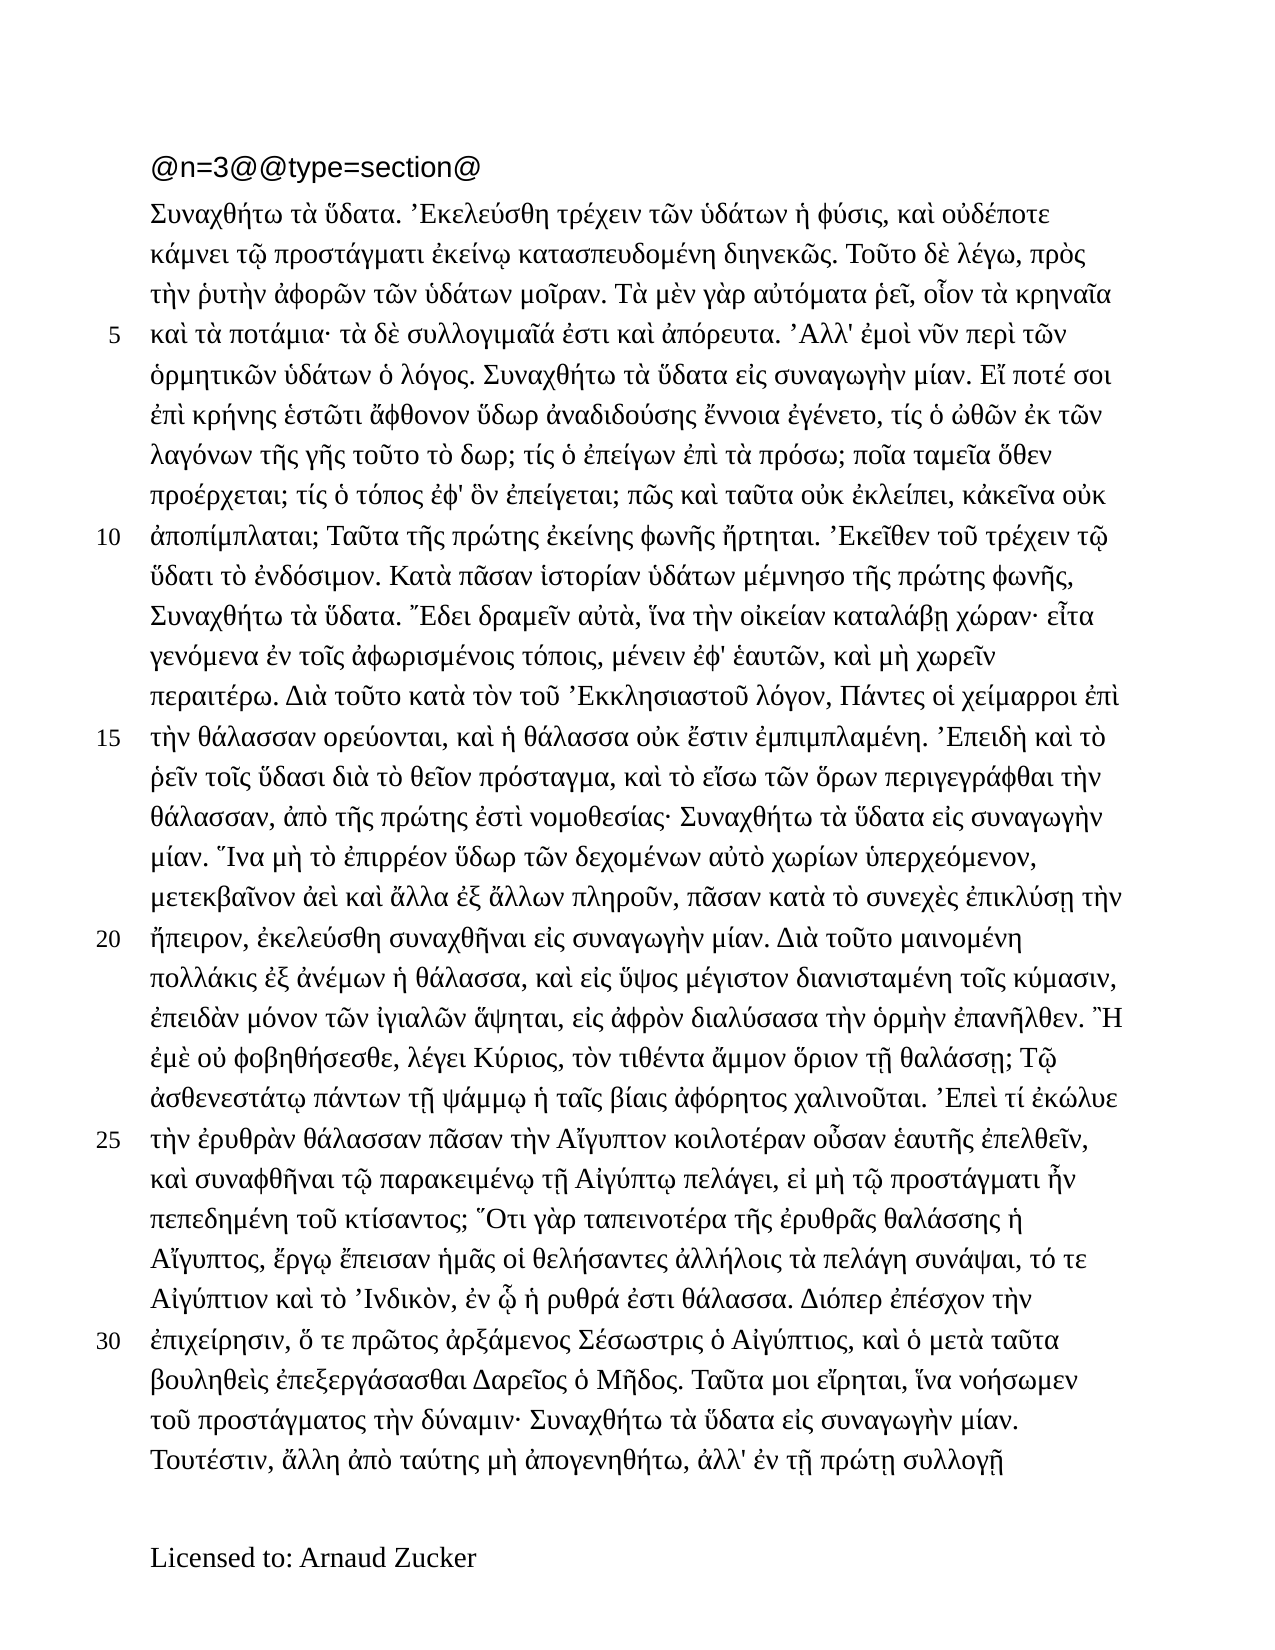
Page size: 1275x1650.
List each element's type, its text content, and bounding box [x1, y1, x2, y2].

text Συναχθήτω τὰ ὕδατα. ’Εκελεύσθη τρέχειν τῶν ὑδάτων ἡ ϕύσις, καὶ οὐδέποτε κάμνει τῷ προστάγματι ἐκείνῳ κατασπευδομένη διηνεκῶς. Τοῦτο δὲ λέγω, πρὸς τὴν ῥυτὴν ἀϕορῶν τῶν ὑδάτων μοῖραν. Τὰ μὲν γὰρ αὐτόματα ῥεῖ, οἷον τὰ κρηναῖα καὶ τὰ ποτάμια· τὰ δὲ συλλογιμαῖά ἐστι καὶ ἀπόρευτα. ’Αλλ' ἐμοὶ νῦν περὶ τῶν ὁρμητικῶν ὑδάτων ὁ λόγος. Συναχθήτω τὰ ὕδατα εἰς συναγωγὴν μίαν. Εἴ ποτέ σοι ἐπὶ κρήνης ἑστῶτι ἄϕθονον ὕδωρ ἀναδιδούσης ἔννοια ἐγένετο, τίς ὁ ὠθῶν ἐκ τῶν λαγόνων τῆς γῆς τοῦτο τὸ δωρ; τίς ὁ ἐπείγων ἐπὶ τὰ πρόσω; ποῖα ταμεῖα ὅθεν προέρχεται; τίς ὁ τόπος ἐϕ' ὃν ἐπείγεται; πῶς καὶ ταῦτα οὐκ ἐκλείπει, κἀκεῖνα οὐκ ἀποπίμπλαται; Ταῦτα τῆς πρώτης ἐκείνης ϕωνῆς ἤρτηται. ’Εκεῖθεν τοῦ τρέχειν τῷ ὕδατι τὸ ἐνδόσιμον. Κατὰ πᾶσαν ἱστορίαν ὑδάτων μέμνησο τῆς πρώτης ϕωνῆς, Συναχθήτω τὰ ὕδατα. ῎Εδει δραμεῖν αὐτὰ, ἵνα τὴν οἰκείαν καταλάβῃ χώραν· εἶτα γενόμενα ἐν τοῖς ἀϕωρισμένοις τόποις, μένειν ἐϕ' ἑαυτῶν, καὶ μὴ χωρεῖν περαιτέρω. Διὰ τοῦτο κατὰ τὸν τοῦ ’Εκκλησιαστοῦ λόγον, Πάντες οἱ χείμαρροι ἐπὶ τὴν θάλασσαν ορεύονται, καὶ ἡ θάλασσα οὐκ ἔστιν ἐμπιμπλαμένη. ’Επειδὴ καὶ τὸ ῥεῖν τοῖς ὕδασι διὰ τὸ θεῖον πρόσταγμα, καὶ τὸ εἴσω τῶν ὅρων περιγεγράϕθαι τὴν θάλασσαν, ἀπὸ τῆς πρώτης ἐστὶ νομοθεσίας· Συναχθήτω τὰ ὕδατα εἰς συναγωγὴν μίαν. ῞Ινα μὴ τὸ ἐπιρρέον ὕδωρ τῶν δεχομένων αὐτὸ χωρίων ὑπερχεόμενον, μετεκβαῖνον ἀεὶ καὶ ἄλλα ἐξ ἄλλων πληροῦν, πᾶσαν κατὰ τὸ συνεχὲς ἐπικλύσῃ τὴν ἤπειρον, ἐκελεύσθη συναχθῆναι εἰς συναγωγὴν μίαν. Διὰ τοῦτο μαινομένη πολλάκις ἐξ ἀνέμων ἡ θάλασσα, καὶ εἰς ὕψος μέγιστον διανισταμένη τοῖς κύμασιν, ἐπειδὰν μόνον τῶν ἰγιαλῶν ἅψηται, εἰς ἀϕρὸν διαλύσασα τὴν ὁρμὴν ἐπανῆλθεν. ῍Η ἐμὲ οὐ ϕοβηθήσεσθε, λέγει Κύριος, τὸν τιθέντα ἄμμον ὅριον τῇ θαλάσσῃ; Τῷ ἀσθενεστάτῳ πάντων τῇ ψάμμῳ ἡ ταῖς βίαις ἀϕόρητος χαλινοῦται. ’Επεὶ τί ἐκώλυε τὴν ἐρυθρὰν θάλασσαν πᾶσαν τὴν Αἴγυπτον κοιλοτέραν οὖσαν ἑαυτῆς ἐπελθεῖν, καὶ συναϕθῆναι τῷ παρακειμένῳ τῇ Αἰγύπτῳ πελάγει, εἰ μὴ τῷ προστάγματι ἦν πεπεδημένη τοῦ κτίσαντος; ῞Οτι γὰρ ταπεινοτέρα τῆς ἐρυθρᾶς θαλάσσης ἡ Αἴγυπτος, ἔργῳ ἔπεισαν ἡμᾶς οἱ θελήσαντες ἀλλήλοις τὰ πελάγη συνάψαι, τό τε Αἰγύπτιον καὶ τὸ ’Ινδικὸν, ἐν ᾧ ἡ ρυθρά ἐστι θάλασσα. Διόπερ ἐπέσχον τὴν ἐπιχείρησιν, ὅ τε πρῶτος ἀρξάμενος Σέσωστρις ὁ Αἰγύπτιος, καὶ ὁ μετὰ ταῦτα βουληθεὶς ἐπεξεργάσασθαι Δαρεῖος ὁ Μῆδος. Ταῦτα μοι εἴρηται, ἵνα νοήσωμεν τοῦ προστάγματος τὴν δύναμιν· Συναχθήτω τὰ ὕδατα εἰς συναγωγὴν μίαν. Τουτέστιν, ἄλλη ἀπὸ ταύτης μὴ ἀπογενηθήτω, ἀλλ' ἐν τῇ πρώτῃ συλλογῇ [150, 196, 1125, 1476]
subtitle @n=3@@type=section@ [150, 150, 1125, 183]
